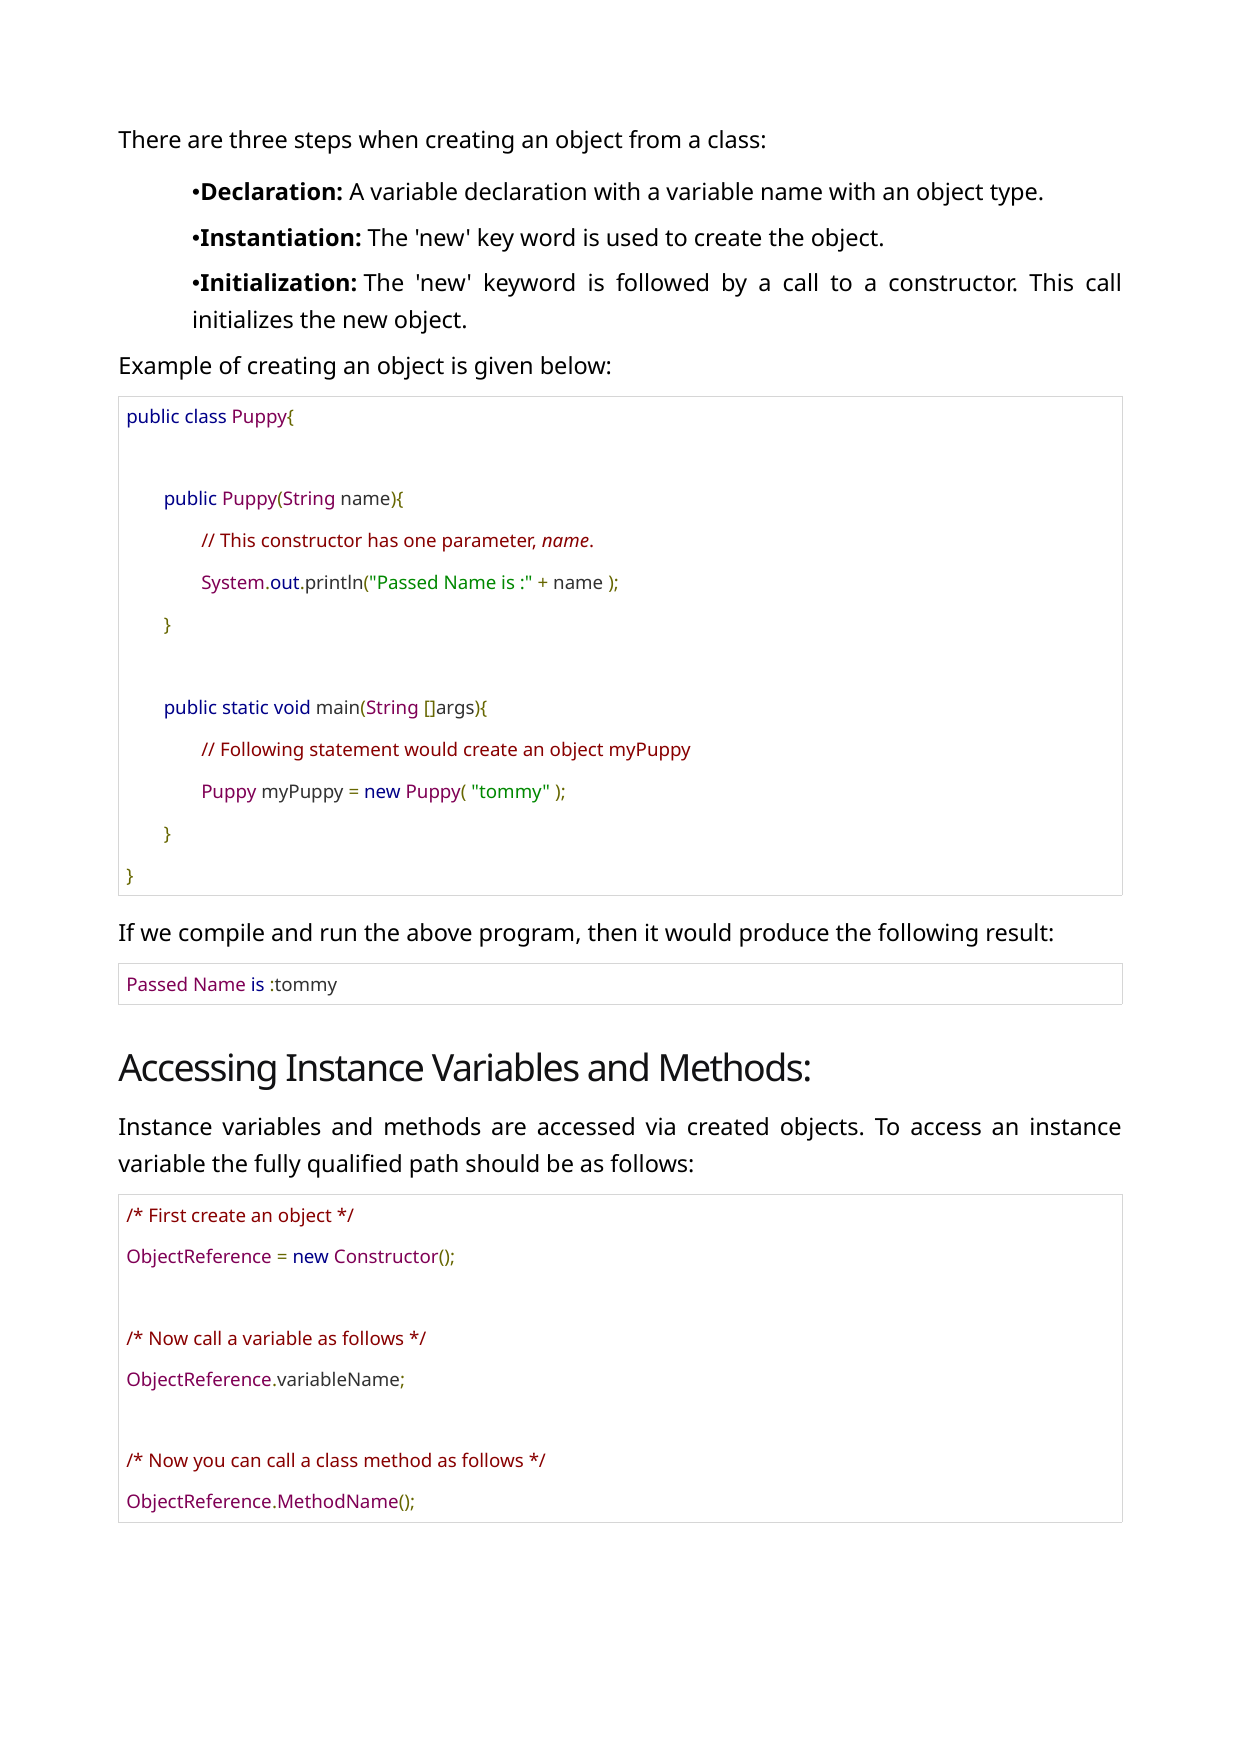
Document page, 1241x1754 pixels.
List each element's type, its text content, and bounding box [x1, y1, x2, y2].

text } [119, 812, 1122, 846]
subtitle Accessing Instance Variables and Methods: [118, 1041, 1122, 1092]
text /* Now you can call a class method as follows */ [119, 1440, 1122, 1473]
text /* Now call a variable as follows */ [119, 1317, 1122, 1350]
text } [119, 603, 1122, 638]
text Puppy myPuppy = new Puppy( "tommy" ); [119, 770, 1122, 804]
list Initialization: The 'new' keyword is followed by a call to a constructor. This call initializes the new object. [118, 261, 1122, 336]
text /* First create an object */ [119, 1195, 1122, 1227]
text System.out.println("Passed Name is :" + name ); [119, 561, 1122, 596]
text Example of creating an object is given below: [118, 344, 1122, 381]
text public static void main(String []args){ [119, 686, 1122, 720]
text ObjectReference.variableName; [119, 1358, 1122, 1391]
list Instantiation: The 'new' key word is used to create the object. [118, 216, 1122, 253]
text Instance variables and methods are accessed via created objects. To access an instance variable the fully qualified path should be as follows: [118, 1104, 1122, 1179]
text If we compile and run the above program, then it would produce the following result: [118, 911, 1122, 948]
text ObjectReference.MethodName(); [119, 1481, 1122, 1522]
text public class Puppy{ [119, 397, 1122, 429]
list Declaration: A variable declaration with a variable name with an object type. [118, 170, 1122, 208]
text // This constructor has one parameter, name. [119, 519, 1122, 554]
text There are three steps when creating an object from a class: [118, 118, 1122, 156]
text Passed Name is :tommy [119, 964, 1122, 1004]
text // Following statement would create an object myPuppy [119, 728, 1122, 762]
text ObjectReference = new Constructor(); [119, 1235, 1122, 1268]
text } [119, 854, 1122, 895]
text public Puppy(String name){ [119, 477, 1122, 512]
